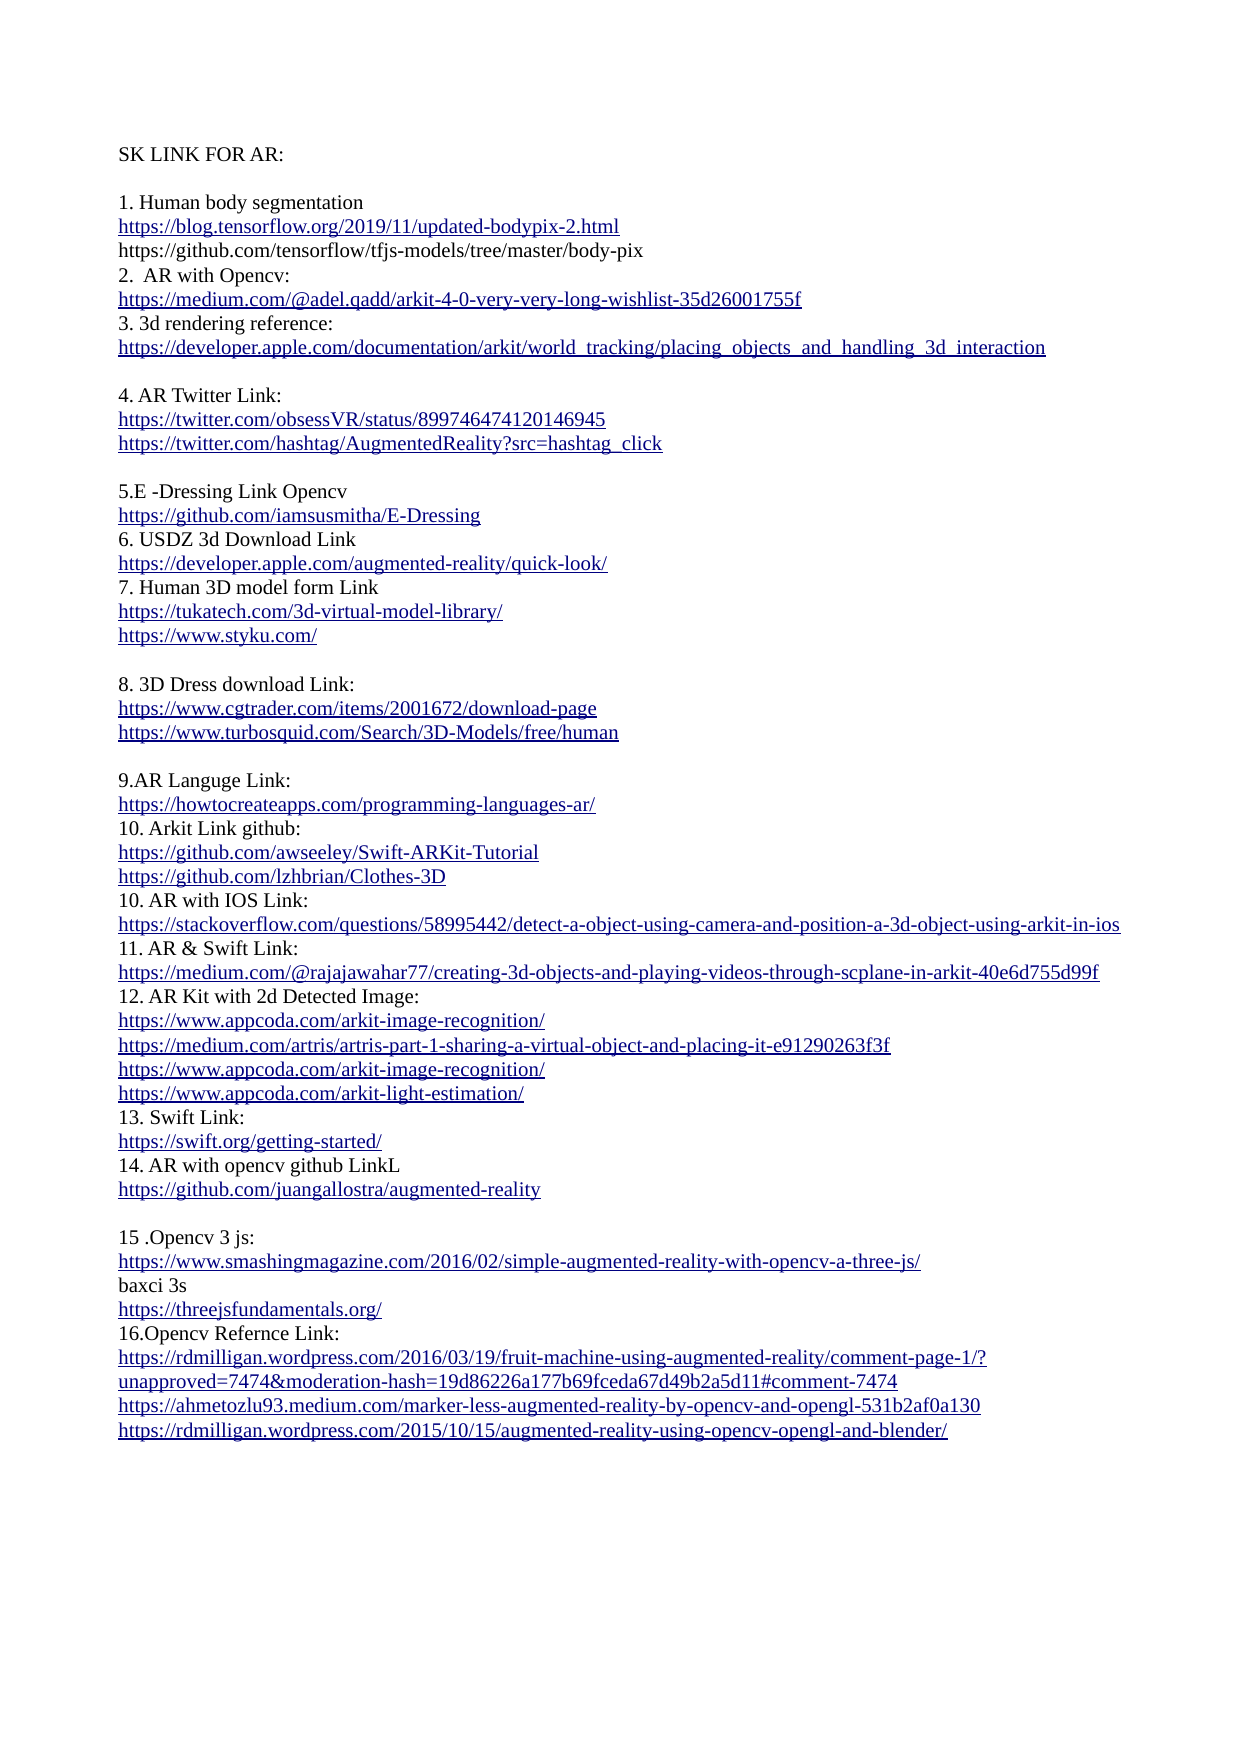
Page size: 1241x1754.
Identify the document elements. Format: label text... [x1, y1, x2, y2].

text https://swift.org/getting-started/ [118, 1129, 1122, 1153]
text 4. AR Twitter Link: [118, 383, 1122, 407]
text https://developer.apple.com/documentation/arkit/world_tracking/placing_objects_and_handling_3d_interaction [118, 335, 1122, 359]
text https://github.com/tensorflow/tfjs-models/tree/master/body-pix [118, 238, 1122, 262]
text 10. AR with IOS Link: [118, 888, 1122, 912]
text https://github.com/juangallostra/augmented-reality [118, 1177, 1122, 1201]
text https://twitter.com/obsessVR/status/899746474120146945 [118, 407, 1122, 431]
text https://howtocreateapps.com/programming-languages-ar/ [118, 792, 1122, 816]
text 13. Swift Link: [118, 1105, 1122, 1129]
text 1. Human body segmentation [118, 190, 1122, 214]
text 14. AR with opencv github LinkL [118, 1153, 1122, 1177]
text https://medium.com/@adel.qadd/arkit-4-0-very-very-long-wishlist-35d26001755f [118, 287, 1122, 311]
text SK LINK FOR AR: [118, 142, 1122, 166]
text 9.AR Languge Link: [118, 768, 1122, 792]
text https://www.cgtrader.com/items/2001672/download-page [118, 696, 1122, 720]
text https://blog.tensorflow.org/2019/11/updated-bodypix-2.html [118, 214, 1122, 238]
text https://www.turbosquid.com/Search/3D-Models/free/human [118, 720, 1122, 744]
text https://threejsfundamentals.org/ [118, 1297, 1122, 1321]
text 10. Arkit Link github: [118, 816, 1122, 840]
text 6. USDZ 3d Download Link [118, 527, 1122, 551]
text 12. AR Kit with 2d Detected Image: [118, 984, 1122, 1008]
text https://medium.com/@rajajawahar77/creating-3d-objects-and-playing-videos-through-scplane-in-arkit-40e6d755d99f [118, 960, 1122, 984]
text https://github.com/lzhbrian/Clothes-3D [118, 864, 1122, 888]
text 11. AR & Swift Link: [118, 936, 1122, 960]
text https://developer.apple.com/augmented-reality/quick-look/ [118, 551, 1122, 575]
text https://tukatech.com/3d-virtual-model-library/ [118, 599, 1122, 623]
text https://www.appcoda.com/arkit-image-recognition/ [118, 1057, 1122, 1081]
text https://medium.com/artris/artris-part-1-sharing-a-virtual-object-and-placing-it-e91290263f3f [118, 1032, 1122, 1057]
text 16.Opencv Refernce Link: [118, 1321, 1122, 1345]
text https://rdmilligan.wordpress.com/2016/03/19/fruit-machine-using-augmented-reality/comment-page-1/?unapproved=7474&moderation-hash=19d86226a177b69fceda67d49b2a5d11#comment-7474 [118, 1345, 1122, 1393]
text https://github.com/iamsusmitha/E-Dressing [118, 503, 1122, 527]
text 8. 3D Dress download Link: [118, 672, 1122, 696]
text baxci 3s [118, 1273, 1122, 1297]
text https://twitter.com/hashtag/AugmentedReality?src=hashtag_click [118, 431, 1122, 455]
text https://www.appcoda.com/arkit-light-estimation/ [118, 1081, 1122, 1105]
text https://github.com/awseeley/Swift-ARKit-Tutorial [118, 840, 1122, 864]
text https://www.styku.com/ [118, 623, 1122, 647]
text 7. Human 3D model form Link [118, 575, 1122, 599]
text https://rdmilligan.wordpress.com/2015/10/15/augmented-reality-using-opencv-opengl-and-blender/ [118, 1417, 1122, 1442]
text https://ahmetozlu93.medium.com/marker-less-augmented-reality-by-opencv-and-opengl-531b2af0a130 [118, 1393, 1122, 1417]
text https://www.smashingmagazine.com/2016/02/simple-augmented-reality-with-opencv-a-three-js/ [118, 1249, 1122, 1273]
text https://stackoverflow.com/questions/58995442/detect-a-object-using-camera-and-position-a-3d-object-using-arkit-in-ios [118, 912, 1122, 936]
text 2. AR with Opencv: [118, 262, 1122, 287]
text https://www.appcoda.com/arkit-image-recognition/ [118, 1008, 1122, 1032]
text 15 .Opencv 3 js: [118, 1225, 1122, 1249]
text 5.E -Dressing Link Opencv [118, 479, 1122, 503]
text 3. 3d rendering reference: [118, 311, 1122, 335]
